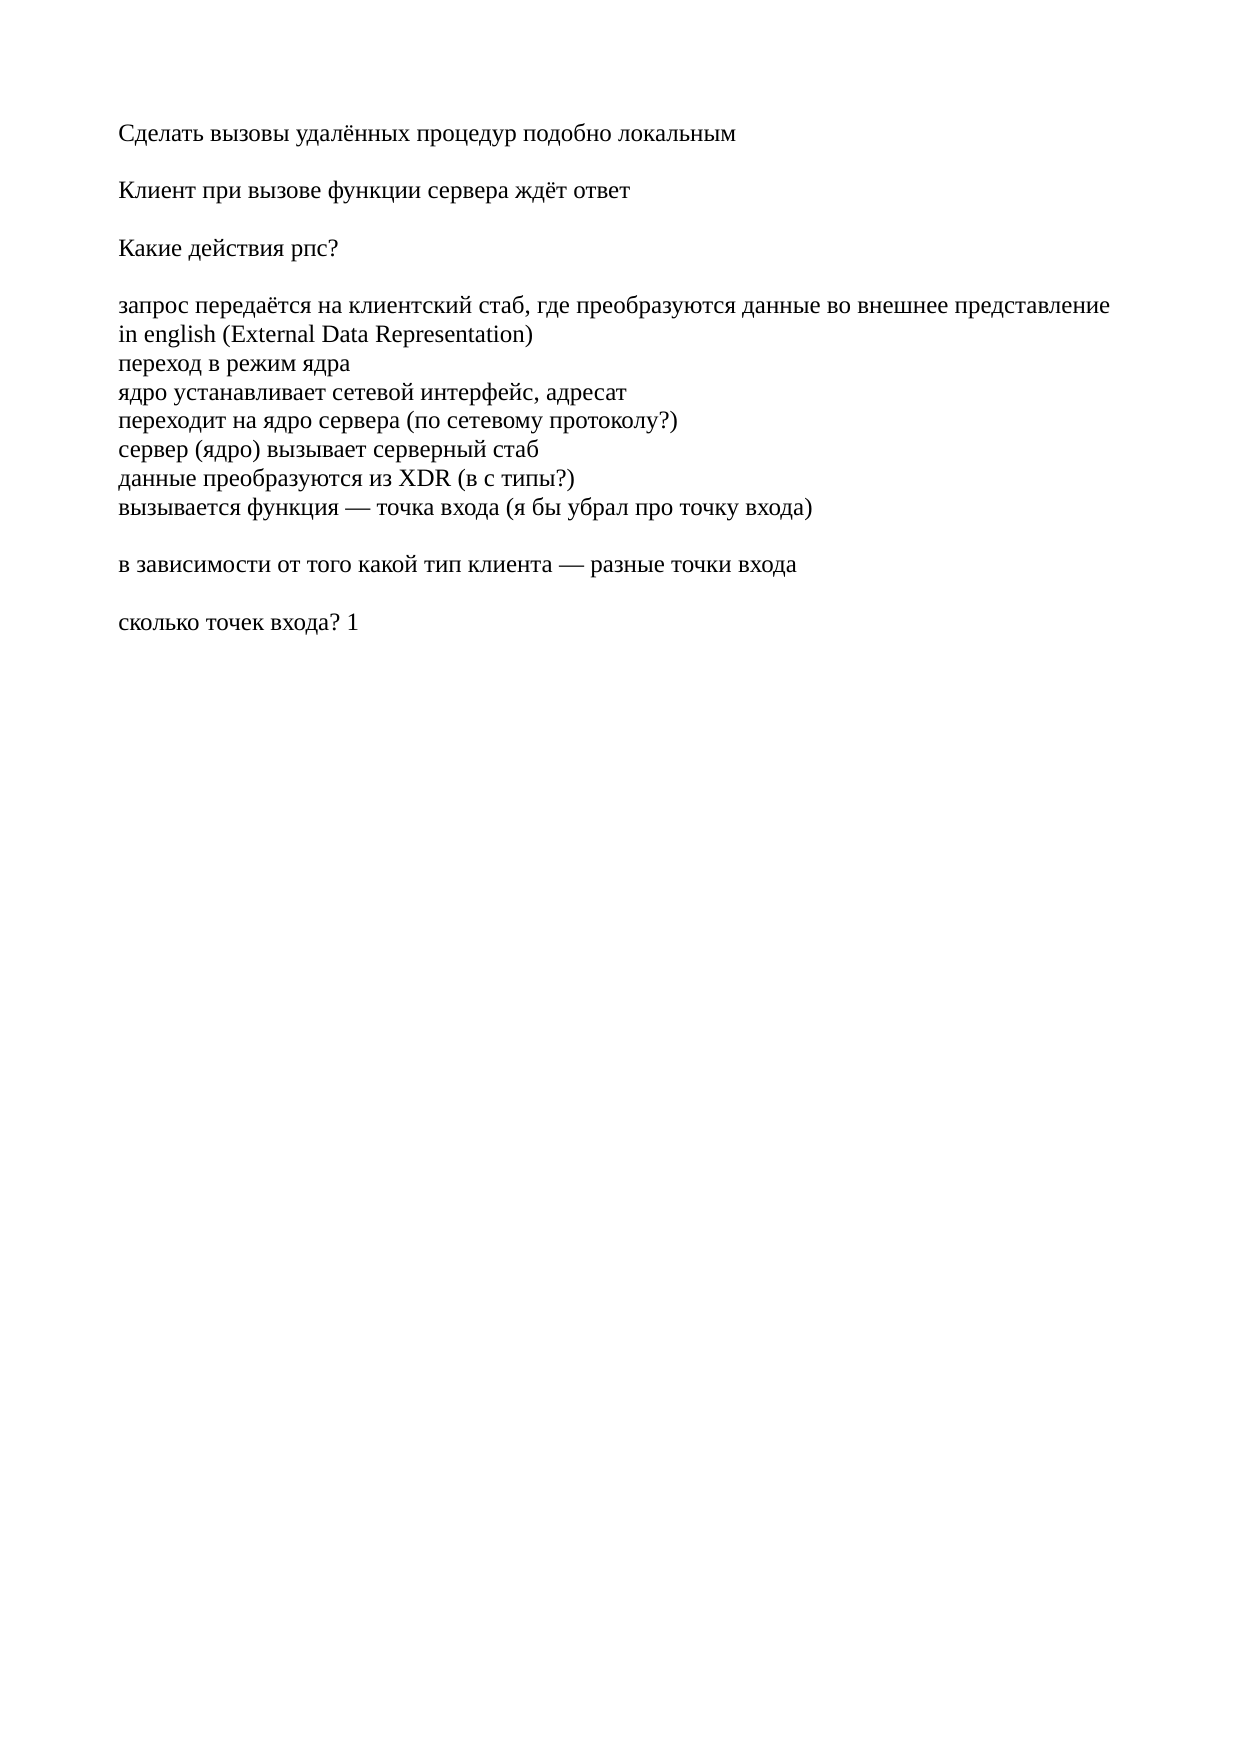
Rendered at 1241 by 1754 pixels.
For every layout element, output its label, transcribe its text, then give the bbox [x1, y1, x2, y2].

text Клиент при вызове функции сервера ждёт ответ [118, 176, 1122, 204]
text в зависимости от того какой тип клиента — разные точки входа [118, 549, 1122, 578]
text сколько точек входа? 1 [118, 607, 1122, 636]
text запрос передаётся на клиентский стаб, где преобразуются данные во внешнее представление in english (External Data Representation) [118, 291, 1122, 348]
text Сделать вызовы удалённых процедур подобно локальным [118, 118, 1122, 147]
text данные преобразуются из ХDR (в с типы?) [118, 463, 1122, 492]
text ядро устанавливает сетевой интерфейс, адресат [118, 377, 1122, 406]
text Какие действия рпс? [118, 233, 1122, 262]
text переходит на ядро сервера (по сетевому протоколу?) [118, 406, 1122, 434]
text переход в режим ядра [118, 348, 1122, 377]
text сервер (ядро) вызывает серверный стаб [118, 434, 1122, 463]
text вызывается функция — точка входа (я бы убрал про точку входа) [118, 492, 1122, 521]
